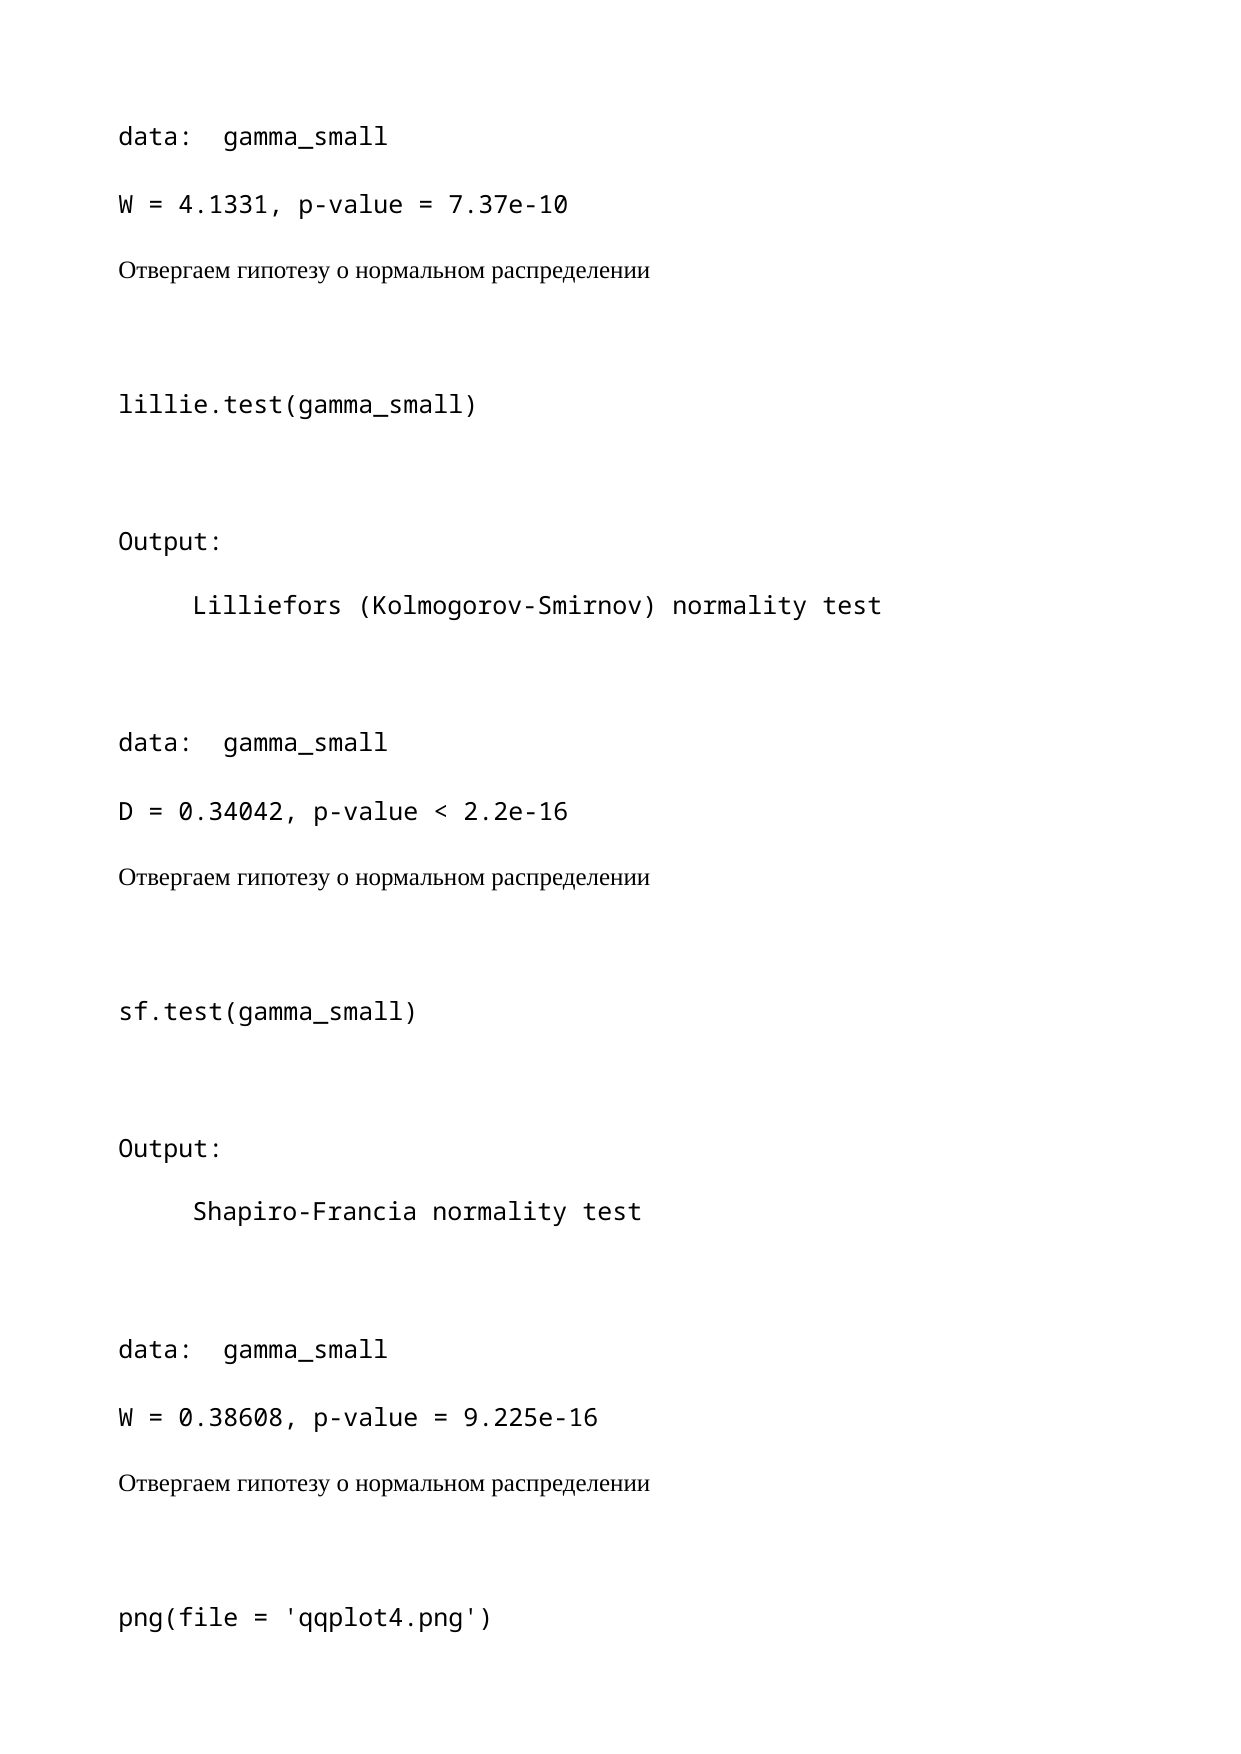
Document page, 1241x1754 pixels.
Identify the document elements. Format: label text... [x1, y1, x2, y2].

text Output: [118, 1130, 1122, 1164]
text Shapiro-Francia normality test [118, 1194, 1122, 1228]
text data: gamma_small [118, 118, 1122, 152]
text Отвергаем гипотезу о нормальном распределении [118, 1468, 1122, 1497]
text Output: [118, 524, 1122, 558]
text sf.test(gamma_small) [118, 993, 1122, 1027]
text Отвергаем гипотезу о нормальном распределении [118, 255, 1122, 284]
text data: gamma_small [118, 725, 1122, 759]
text D = 0.34042, p-value < 2.2e-16 [118, 793, 1122, 827]
text Lilliefors (Kolmogorov-Smirnov) normality test [118, 587, 1122, 621]
text data: gamma_small [118, 1331, 1122, 1365]
text Отвергаем гипотезу о нормальном распределении [118, 862, 1122, 891]
text W = 4.1331, p-value = 7.37e-10 [118, 187, 1122, 221]
text W = 0.38608, p-value = 9.225e-16 [118, 1400, 1122, 1434]
text lillie.test(gamma_small) [118, 387, 1122, 421]
text png(file = 'qqplot4.png') [118, 1600, 1122, 1634]
